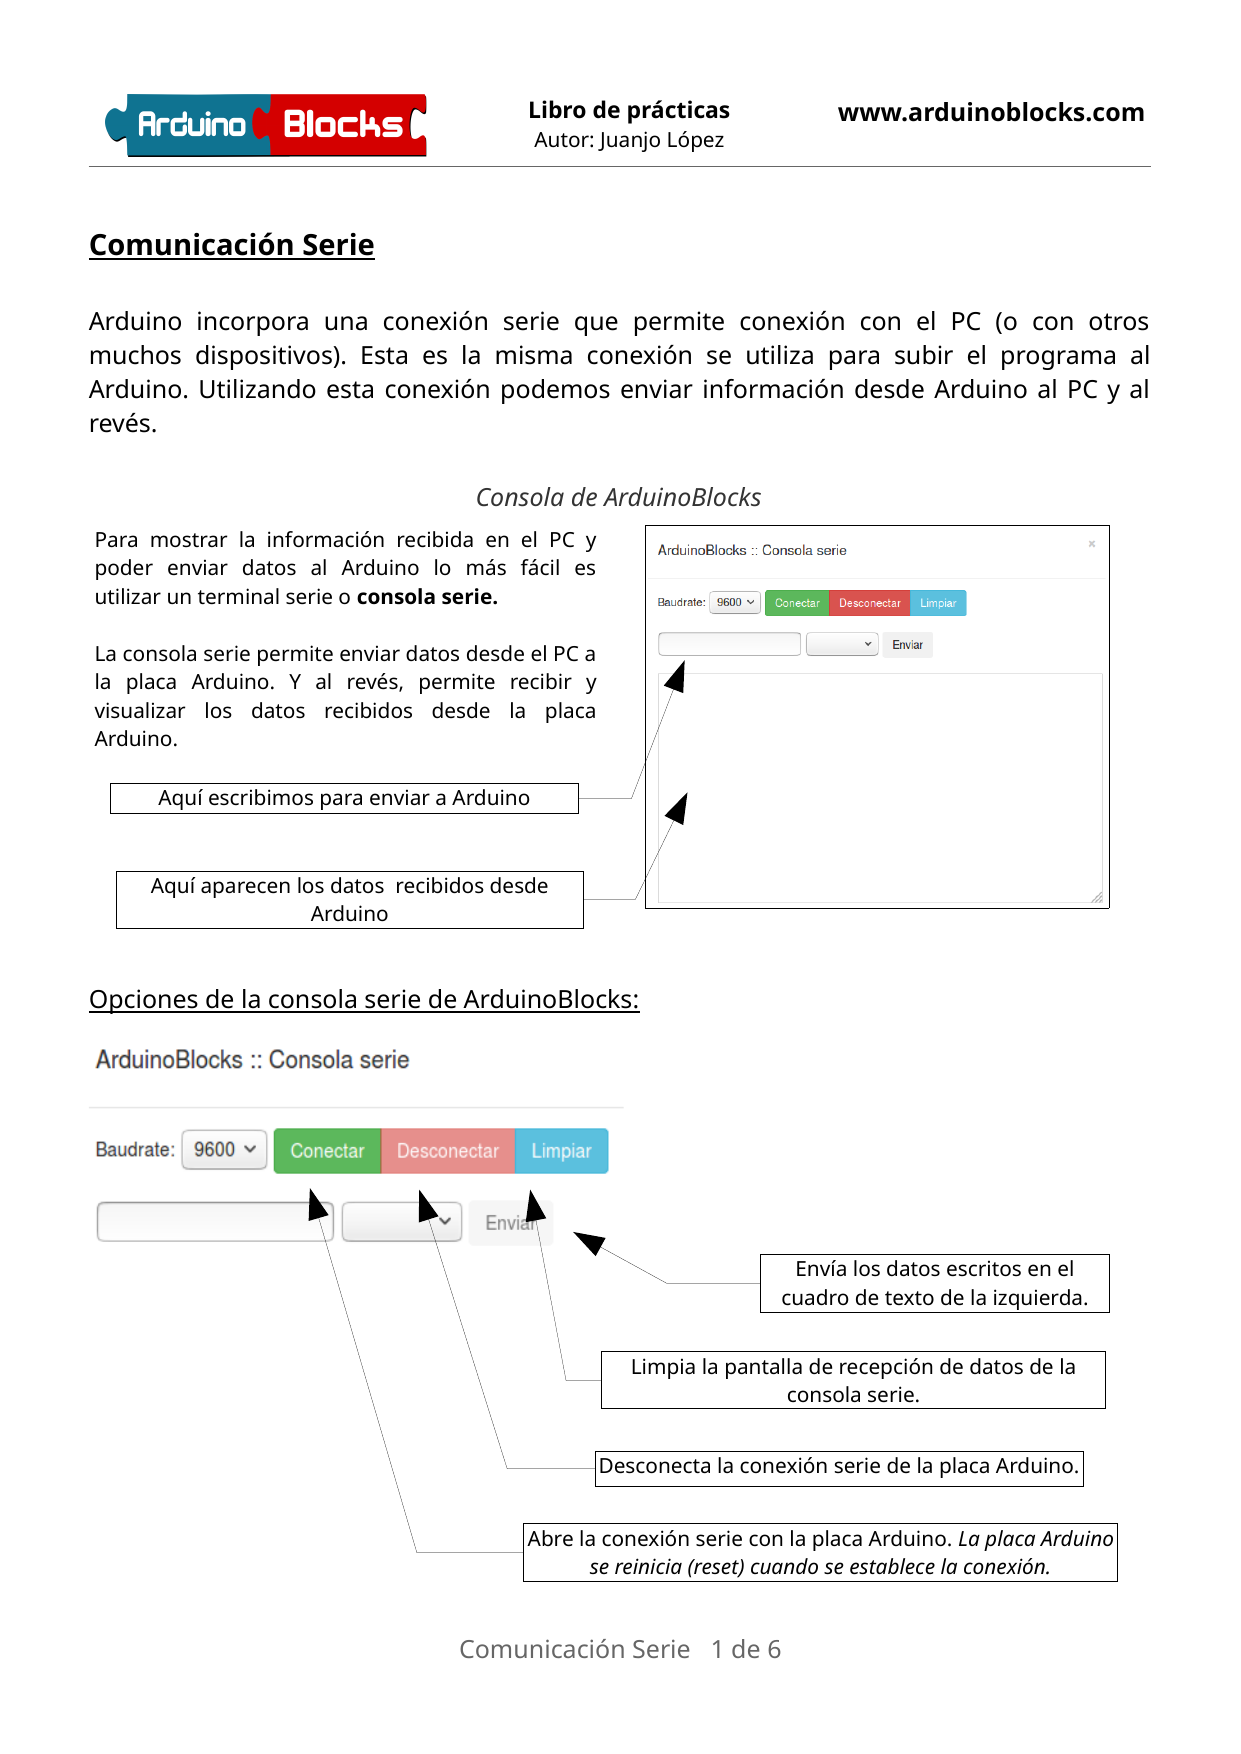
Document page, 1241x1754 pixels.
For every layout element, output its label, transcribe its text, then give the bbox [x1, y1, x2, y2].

text Opciones de la consola serie de ArduinoBlocks: [88, 982, 1152, 1016]
table_cell [603, 519, 1151, 948]
picture [598, 1248, 611, 1254]
text Comunicación Serie [88, 224, 1152, 264]
table_header Consola de ArduinoBlocks [89, 474, 1151, 519]
picture [105, 94, 427, 157]
text Arduino incorpora una conexión serie que permite conexión con el PC (o con otros muchos dispositivos). Esta es la misma conexión se utiliza para subir el programa al Arduino. Utilizando esta conexión podemos enviar información desde Arduino al PC y al revés. [88, 303, 1152, 440]
picture [648, 528, 1106, 906]
table_cell Para mostrar la información recibida en el PC y poder enviar datos al Arduino lo más fácil es utilizar un terminal serie o consola serie. La consola serie permite enviar datos desde el PC a la placa Arduino. Y al revés, permite recibir y visualizar los datos recibidos desde la placa Arduino. [89, 519, 603, 948]
picture [88, 1039, 624, 1254]
table_cell [603, 767, 645, 899]
